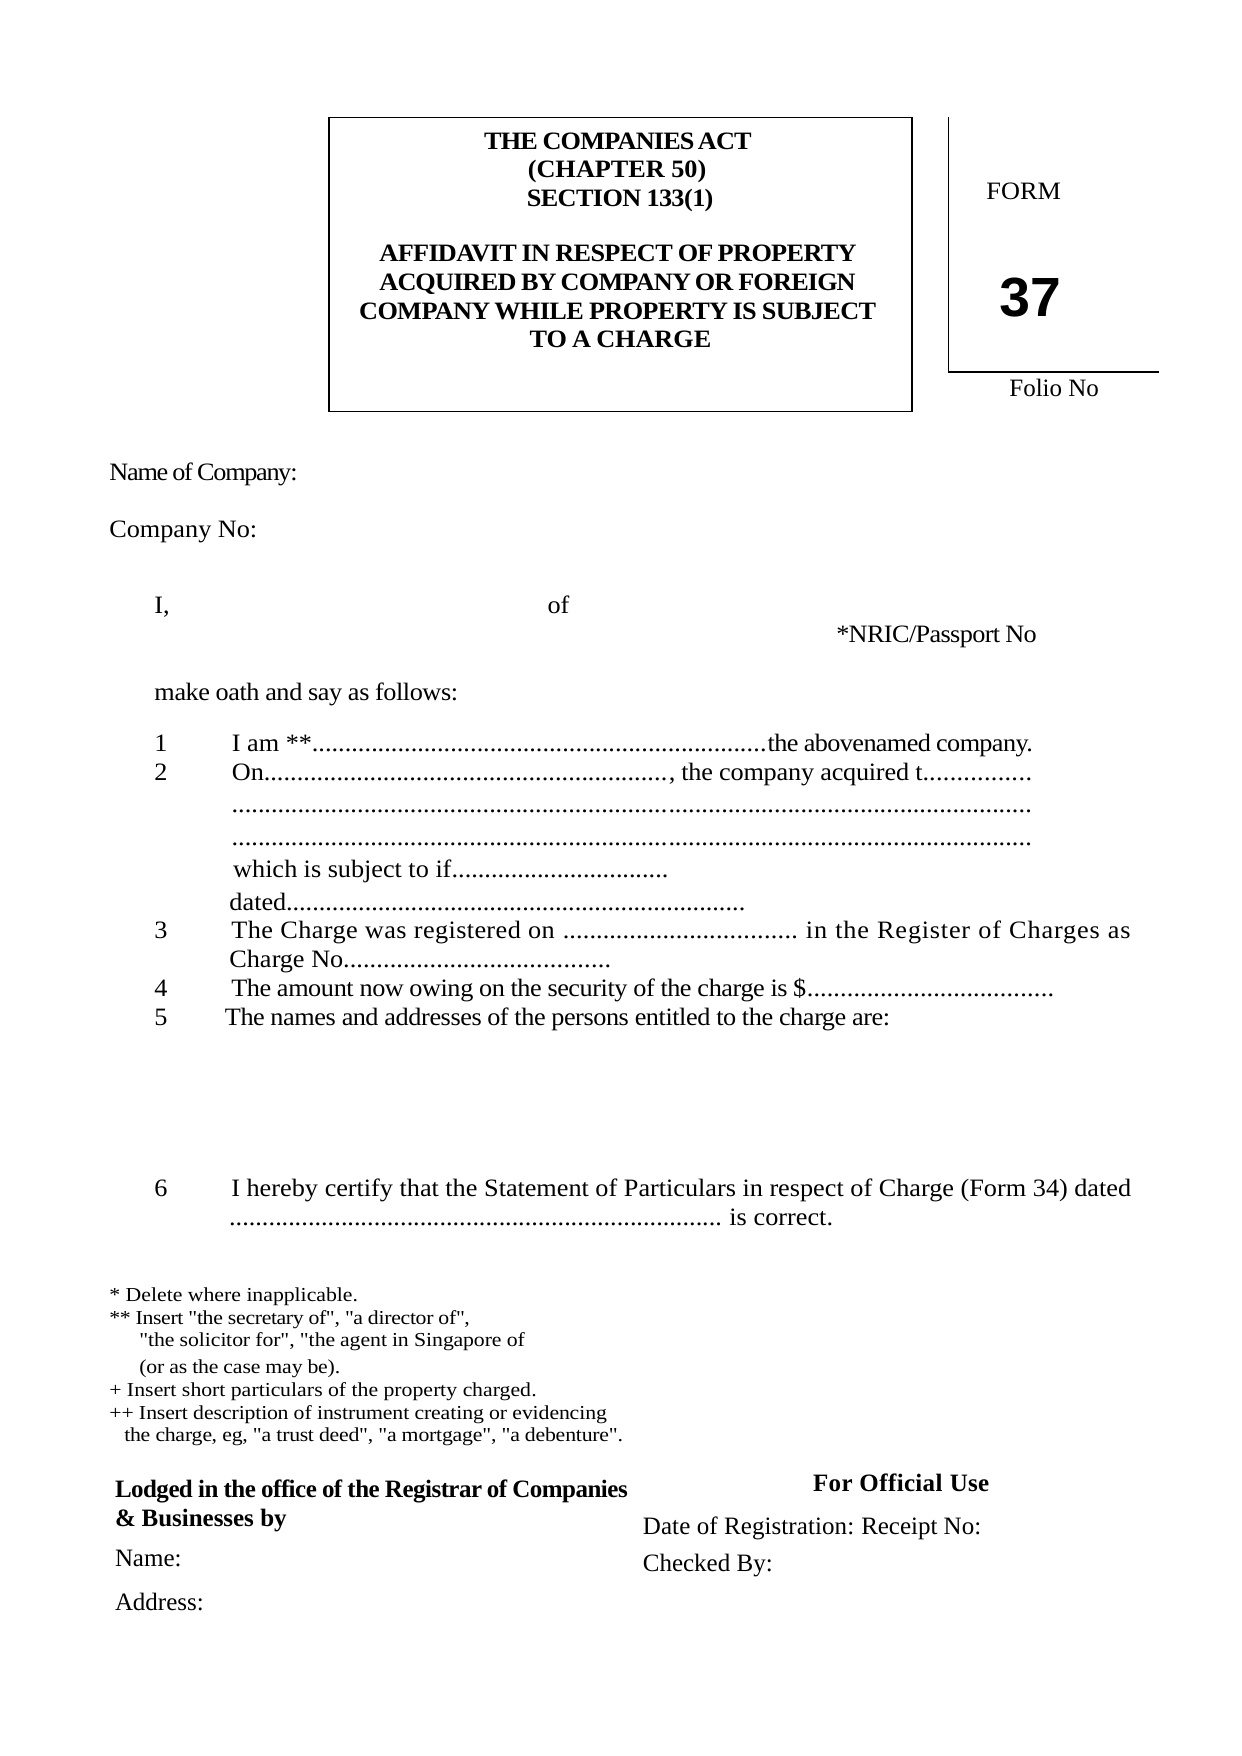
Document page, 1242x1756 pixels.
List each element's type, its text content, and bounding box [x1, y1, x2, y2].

text 5 The names and addresses of the persons entitled to the charge are: [154, 1002, 1165, 1030]
table_header FORM 37 [949, 117, 1159, 371]
table_header [913, 117, 948, 371]
text 4 The amount now owing on the security of the charge is $ [154, 973, 1165, 1002]
text 2 On , the company acquired t [154, 757, 1165, 785]
table_header THE COMPANIES ACT (CHAPTER 50) SECTION 133(1) AFFIDAVIT IN RESPECT OF PROPERTY ACQUIRED BY COMPANY OR FOREIGN COMPANY WHILE PROPERTY IS SUBJECT TO A CHARGE [330, 118, 911, 371]
text Name of Company: <o.name> [109, 457, 1167, 485]
text 6 I hereby certify that the Statement of Particulars in respect of Charge (Form 34) dated [154, 1173, 1165, 1202]
text ** Insert "the secretary of", "a director of", [109, 1306, 1165, 1328]
text I, <get_director1(o.id)['name']> of <get_partner_full_address(get_director1(o.id)['id'])> *NRIC/Passport No <get_director1(o.id)['nric']> make oath and say as follows: [154, 590, 1165, 705]
text (or as the case may be). [139, 1355, 1165, 1378]
table_header Lodged in the office of the Registrar of Companies & Businesses by Name: Address: [109, 1469, 637, 1621]
text 3 The Charge was registered on in the Register of Charges as [154, 915, 1165, 944]
text + Insert short particulars of the property charged. [109, 1378, 1165, 1401]
text 1 I am ** the abovenamed company. [154, 728, 1165, 757]
table_header For Official Use Date of Registration: Receipt No: Checked By: [637, 1469, 1165, 1621]
table_cell [913, 371, 948, 411]
text * Delete where inapplicable. [109, 1283, 1165, 1306]
text which is subject to if [154, 854, 1165, 883]
text ++ Insert description of instrument creating or evidencing [109, 1401, 1165, 1423]
text "the solicitor for", "the agent in Singapore of [139, 1328, 1165, 1351]
text is correct. [229, 1202, 1165, 1230]
text Charge No [229, 944, 1165, 973]
text dated [229, 887, 1165, 915]
table_cell Folio No [949, 373, 1159, 411]
text Company No: <o.uen> [109, 514, 1167, 543]
table_cell [330, 371, 911, 411]
text the charge, eg, "a trust deed", "a mortgage", "a debenture". [124, 1423, 1165, 1446]
